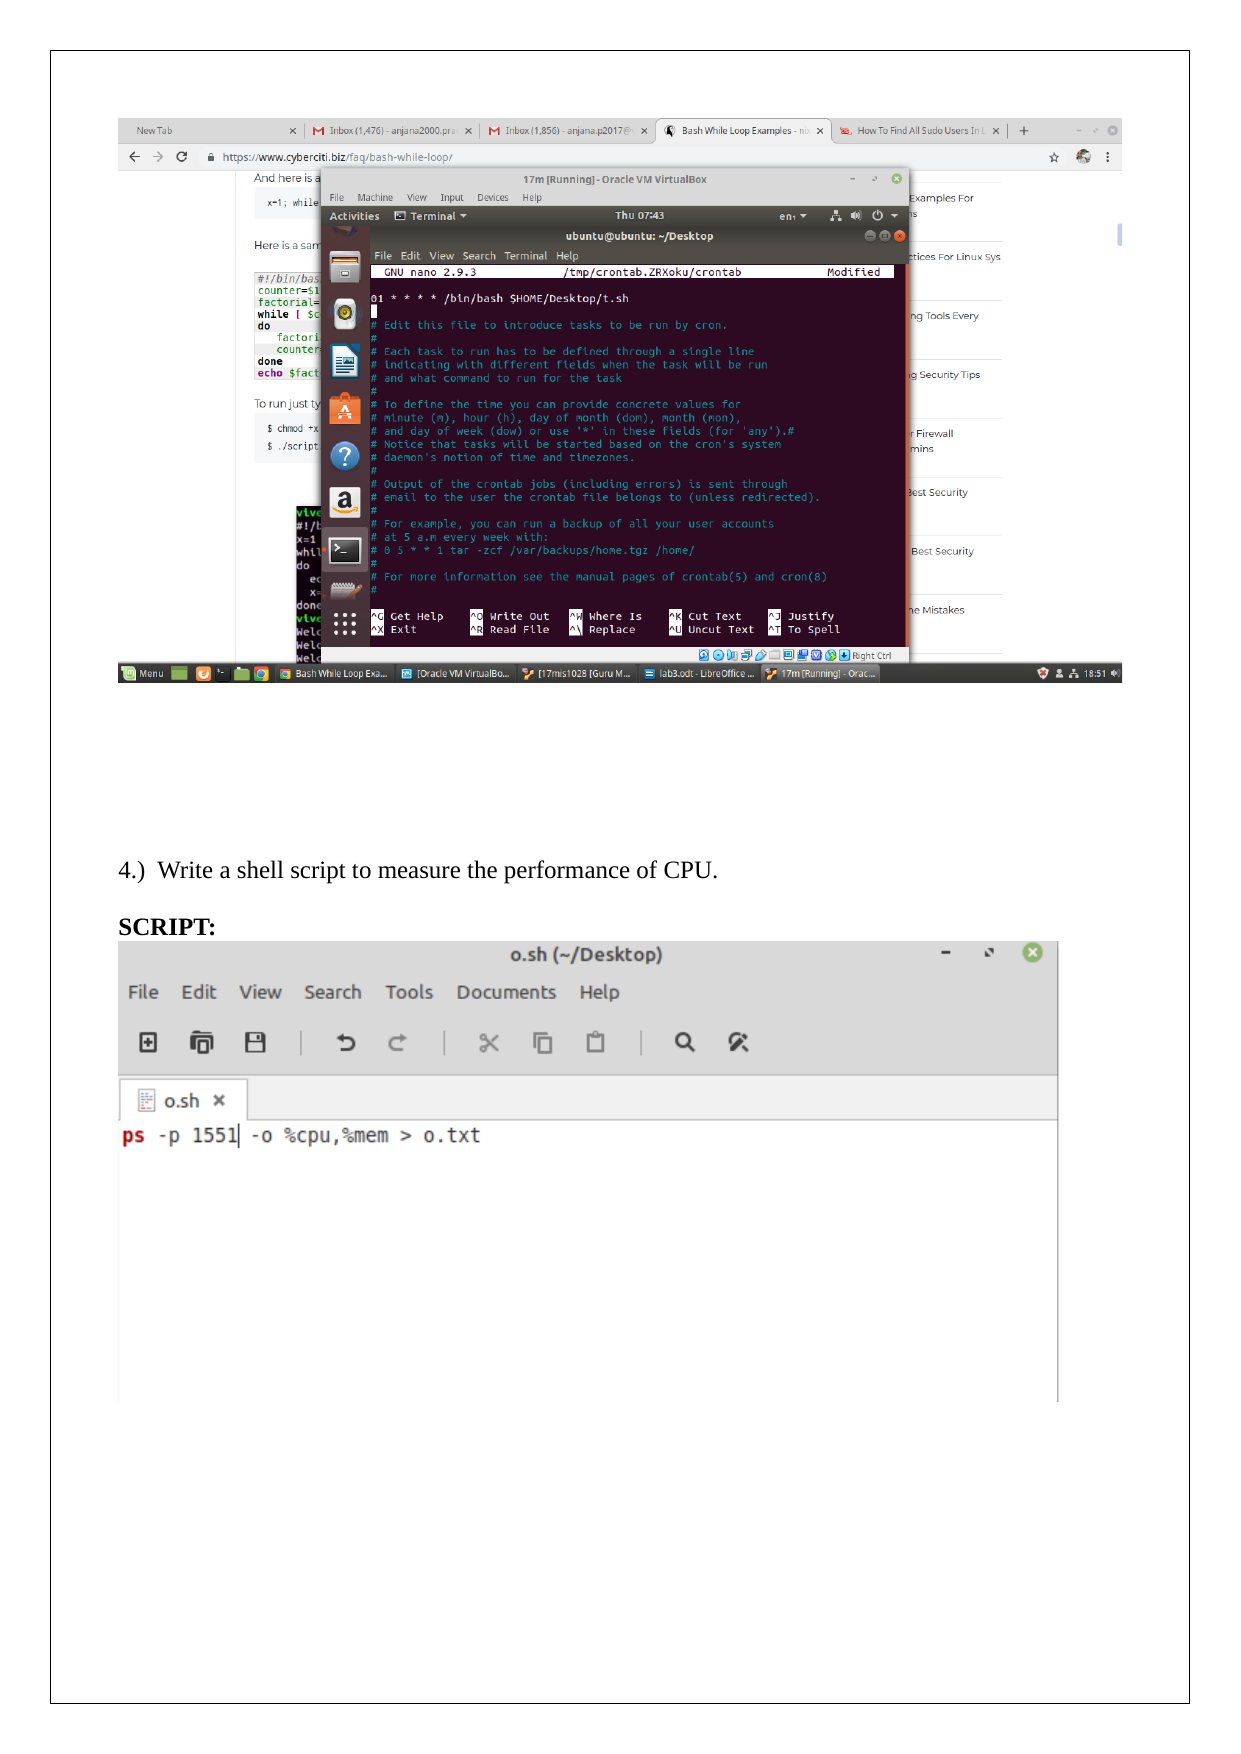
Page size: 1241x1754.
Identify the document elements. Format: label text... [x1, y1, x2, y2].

text 4.) Write a shell script to measure the performance of CPU. [118, 855, 1122, 884]
text SCRIPT: [118, 912, 1122, 941]
